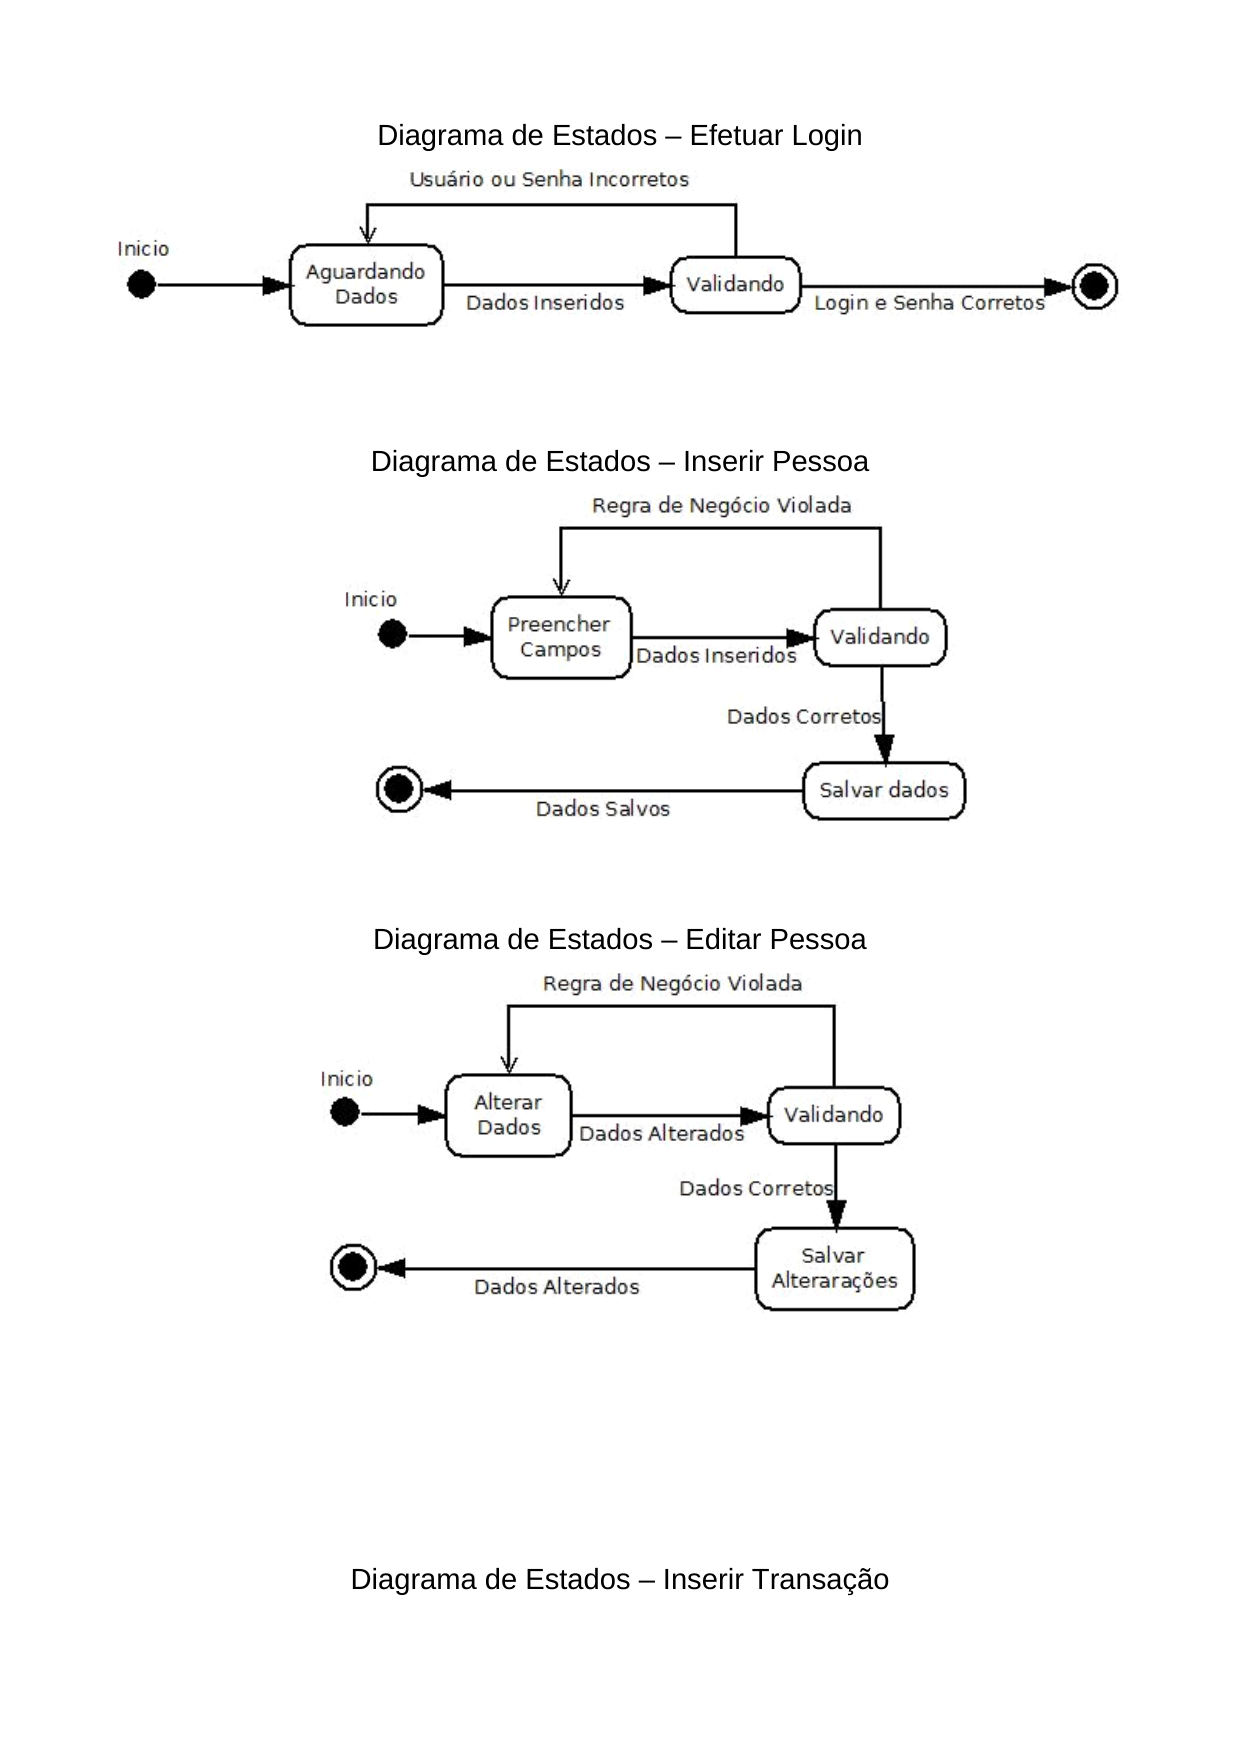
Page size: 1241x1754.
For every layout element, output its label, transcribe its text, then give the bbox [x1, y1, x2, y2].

text Diagrama de Estados – Inserir Transação [118, 1562, 1122, 1595]
text Diagrama de Estados – Efetuar Login [118, 118, 1122, 152]
text Diagrama de Estados – Inserir Pessoa [118, 444, 1122, 477]
text Diagrama de Estados – Editar Pessoa [118, 922, 1122, 955]
